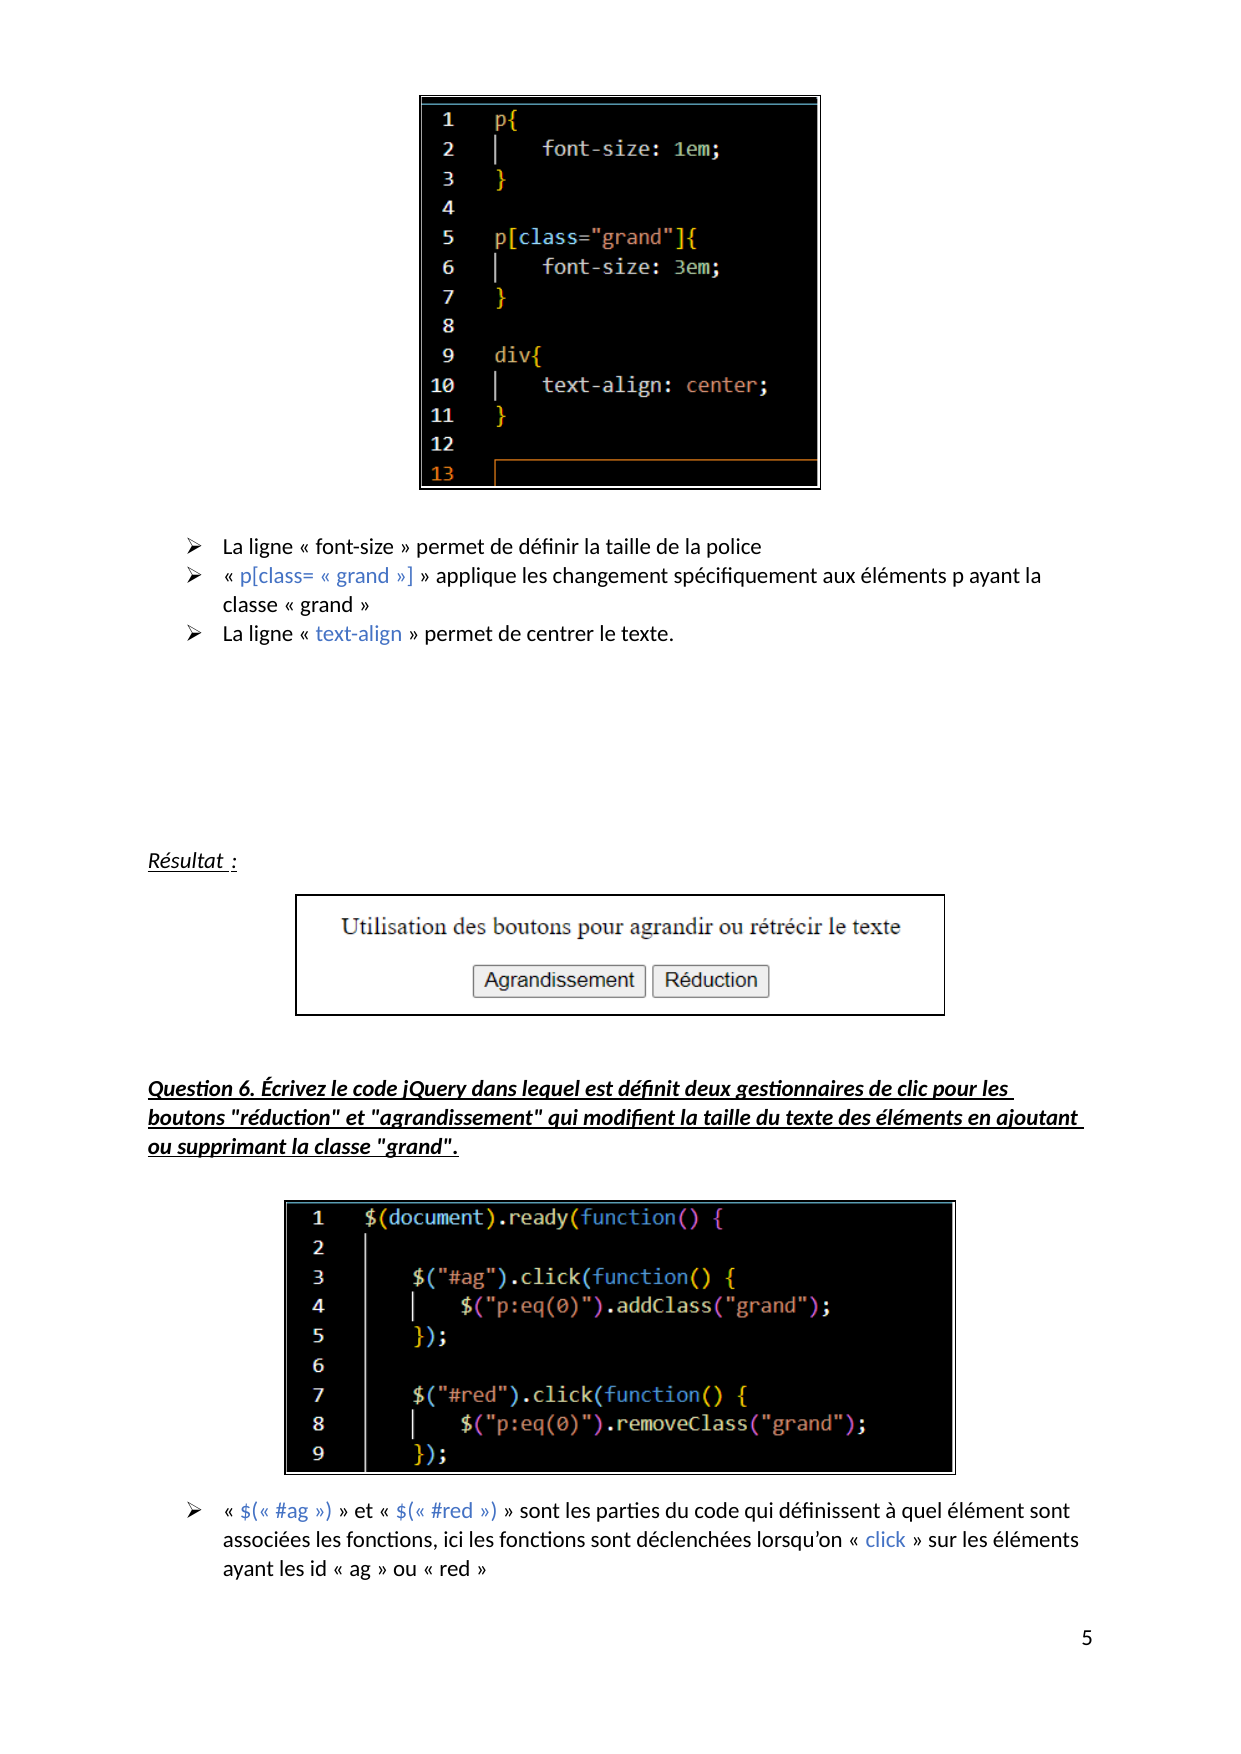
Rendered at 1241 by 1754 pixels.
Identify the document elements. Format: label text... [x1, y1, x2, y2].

subtitle Question 6. Écrivez le code jQuery dans lequel est définit deux gestionnaires de clic pour les boutons "réduction" et "agrandissement" qui modifient la taille du texte des éléments en ajoutant ou supprimant la classe "grand". [148, 1074, 1093, 1160]
text Résultat : [148, 847, 1093, 874]
list « $(« #ag ») » et « $(« #red ») » sont les parties du code qui définissent à quel élément sont associées les fonctions, ici les fonctions sont déclenchées lorsqu’on « click » sur les éléments ayant les id « ag » ou « red » [185, 1496, 1093, 1582]
list La ligne « font-size » permet de définir la taille de la police [185, 532, 1093, 560]
list « p[class= « grand »] » applique les changement spécifiquement aux éléments p ayant la classe « grand » [185, 561, 1093, 618]
list La ligne « text-align » permet de centrer le texte. [185, 619, 1093, 647]
